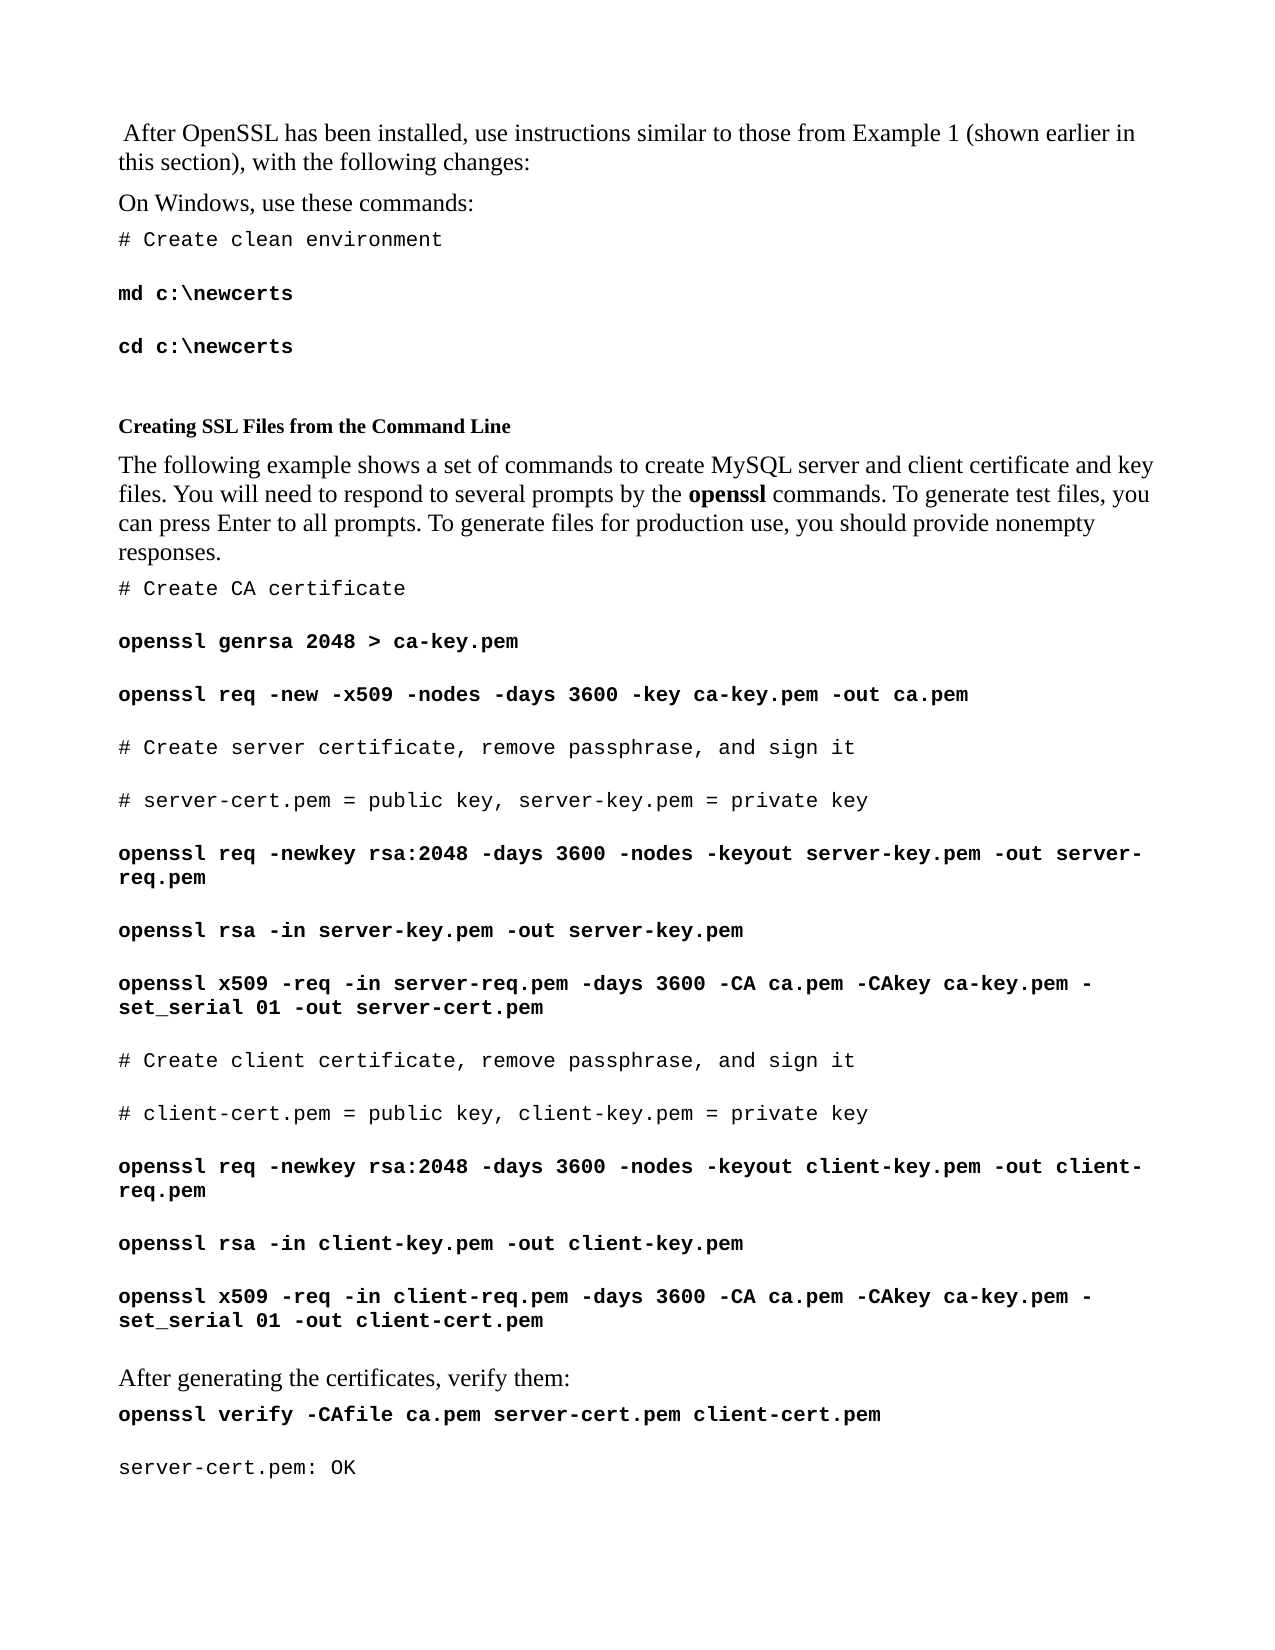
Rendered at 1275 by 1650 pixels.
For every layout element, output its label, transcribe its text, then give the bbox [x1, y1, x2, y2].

text openssl rsa -in client-key.pem -out client-key.pem [118, 1233, 1157, 1257]
text openssl genrsa 2048 > ca-key.pem [118, 631, 1157, 654]
text server-cert.pem: OK [118, 1457, 1157, 1481]
text openssl req -newkey rsa:2048 -days 3600 -nodes -keyout server-key.pem -out server-req.pem [118, 843, 1157, 891]
text # Create CA certificate [118, 578, 1157, 601]
text md c:\newcerts [118, 282, 1157, 306]
text # Create client certificate, remove passphrase, and sign it [118, 1050, 1157, 1074]
text openssl rsa -in server-key.pem -out server-key.pem [118, 920, 1157, 944]
subtitle Creating SSL Files from the Command Line [118, 414, 1157, 438]
text cd c:\newcerts [118, 336, 1157, 359]
text openssl verify -CAfile ca.pem server-cert.pem client-cert.pem [118, 1404, 1157, 1428]
text # Create server certificate, remove passphrase, and sign it [118, 737, 1157, 761]
text openssl x509 -req -in client-req.pem -days 3600 -CA ca.pem -CAkey ca-key.pem -set_serial 01 -out client-cert.pem [118, 1286, 1157, 1333]
text # Create clean environment [118, 229, 1157, 253]
text # client-cert.pem = public key, client-key.pem = private key [118, 1103, 1157, 1127]
text openssl req -newkey rsa:2048 -days 3600 -nodes -keyout client-key.pem -out client-req.pem [118, 1156, 1157, 1204]
text openssl x509 -req -in server-req.pem -days 3600 -CA ca.pem -CAkey ca-key.pem -set_serial 01 -out server-cert.pem [118, 973, 1157, 1021]
text After OpenSSL has been installed, use instructions similar to those from Example 1 (shown earlier in this section), with the following changes: [118, 118, 1157, 176]
text After generating the certificates, verify them: [118, 1363, 1157, 1392]
text openssl req -new -x509 -nodes -days 3600 -key ca-key.pem -out ca.pem [118, 684, 1157, 708]
text The following example shows a set of commands to create MySQL server and client certificate and key files. You will need to respond to several prompts by the openssl commands. To generate test files, you can press Enter to all prompts. To generate files for production use, you should provide nonempty responses. [118, 450, 1157, 565]
text On Windows, use these commands: [118, 188, 1157, 217]
text # server-cert.pem = public key, server-key.pem = private key [118, 790, 1157, 814]
